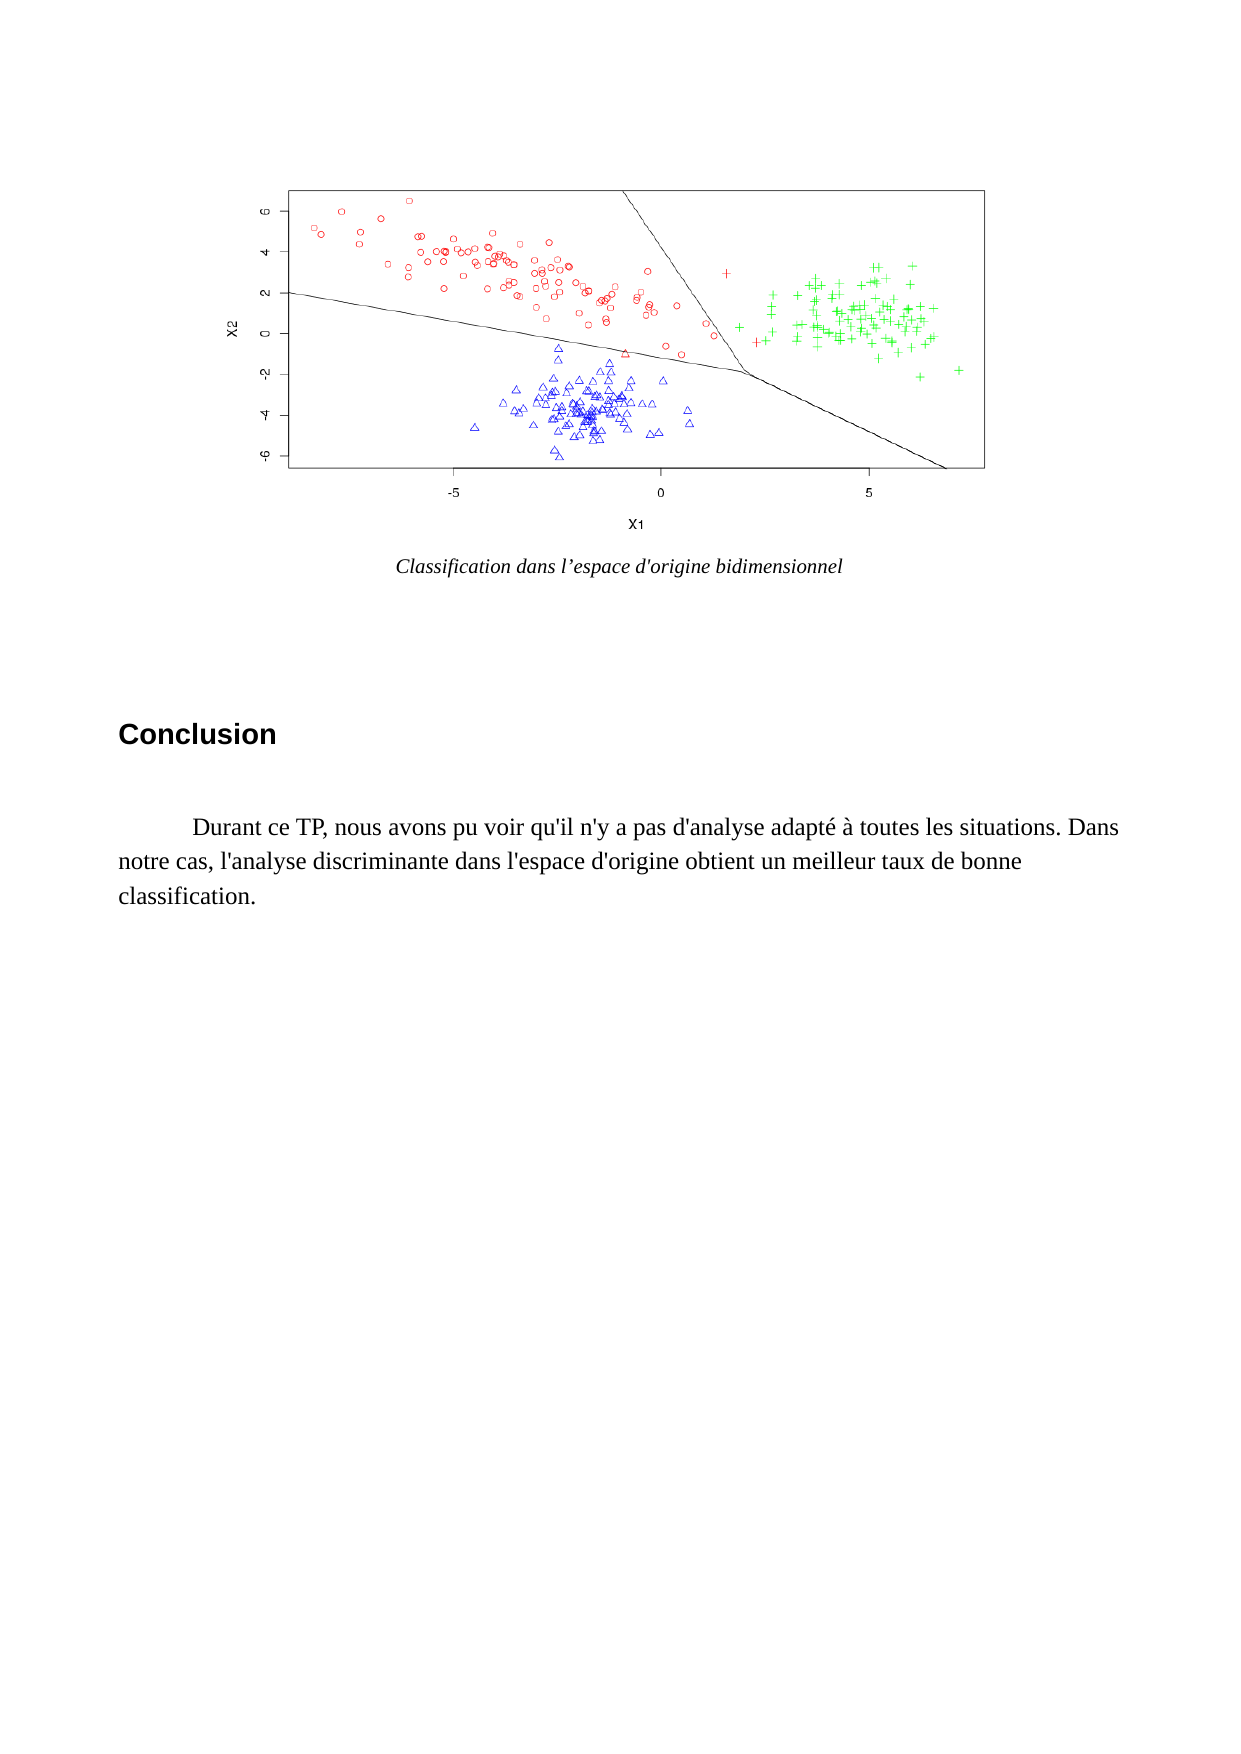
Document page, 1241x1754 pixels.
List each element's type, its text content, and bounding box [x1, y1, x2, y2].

picture [222, 125, 1018, 550]
text Durant ce TP, nous avons pu voir qu'il n'y a pas d'analyse adapté à toutes les situations. Dans notre cas, l'analyse discriminante dans l'espace d'origine obtient un meilleur taux de bonne classification. [118, 812, 1122, 909]
text Classification dans l’espace d'origine bidimensionnel [118, 118, 1122, 578]
subtitle Conclusion [118, 717, 1122, 750]
